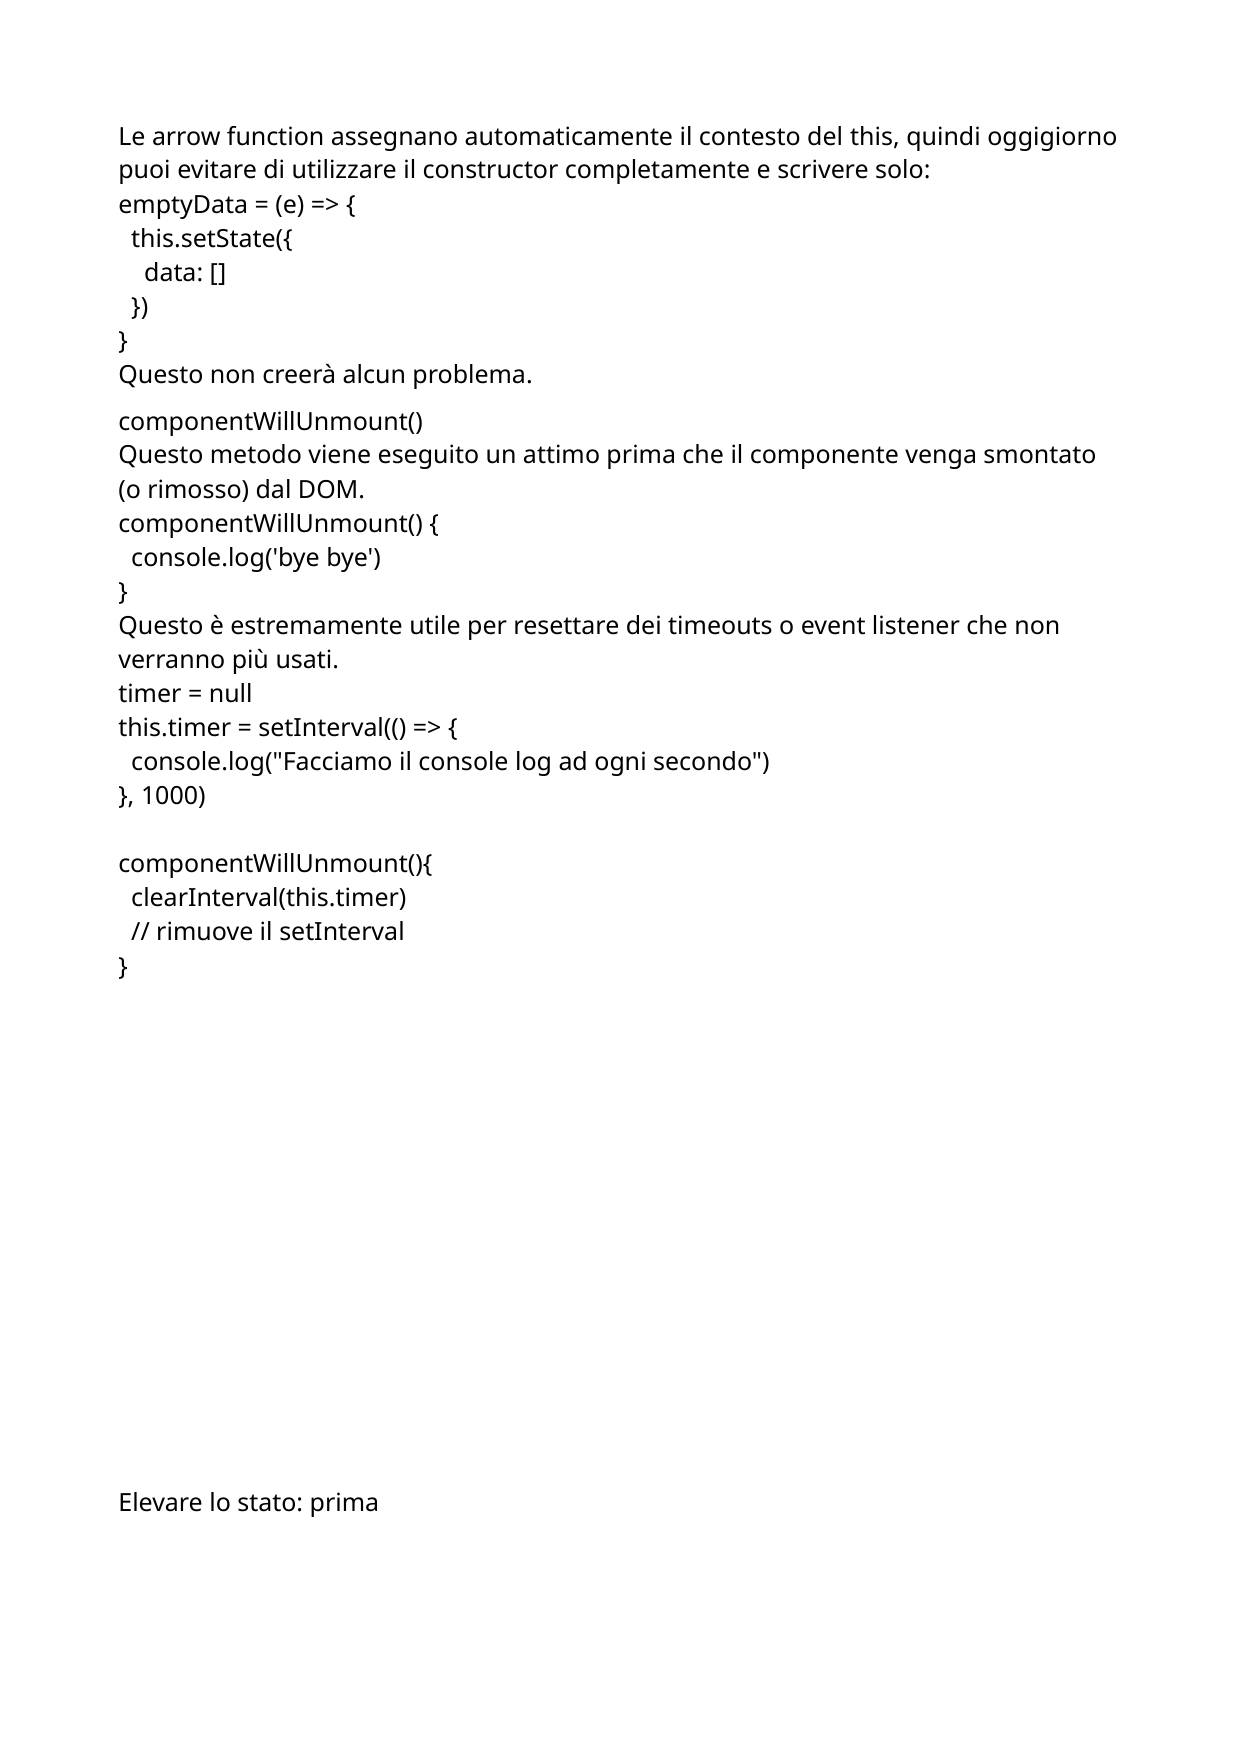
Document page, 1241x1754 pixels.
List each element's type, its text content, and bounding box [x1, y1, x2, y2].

text componentWillUnmount() { console.log('bye bye') } [118, 505, 1122, 607]
text timer = null this.timer = setInterval(() => { console.log("Facciamo il console log ad ogni secondo") }, 1000) componentWillUnmount(){ clearInterval(this.timer) // rimuove il setInterval } [118, 676, 1122, 982]
text Elevare lo stato: prima [118, 1485, 1122, 1519]
text ‌Questo metodo viene eseguito un attimo prima che il componente venga smontato (o rimosso) dal DOM. [118, 437, 1122, 505]
text Questo non creerà alcun problema. [118, 357, 1122, 391]
text Le arrow function assegnano automaticamente il contesto del this, quindi oggigiorno puoi evitare di utilizzare il constructor completamente e scrivere solo: [118, 118, 1122, 186]
text emptyData = (e) => { this.setState({ data: [] }) } [118, 186, 1122, 357]
text Questo è estremamente utile per resettare dei timeouts o event listener che non verranno più usati. [118, 607, 1122, 676]
subtitle componentWillUnmount() [118, 403, 1122, 437]
